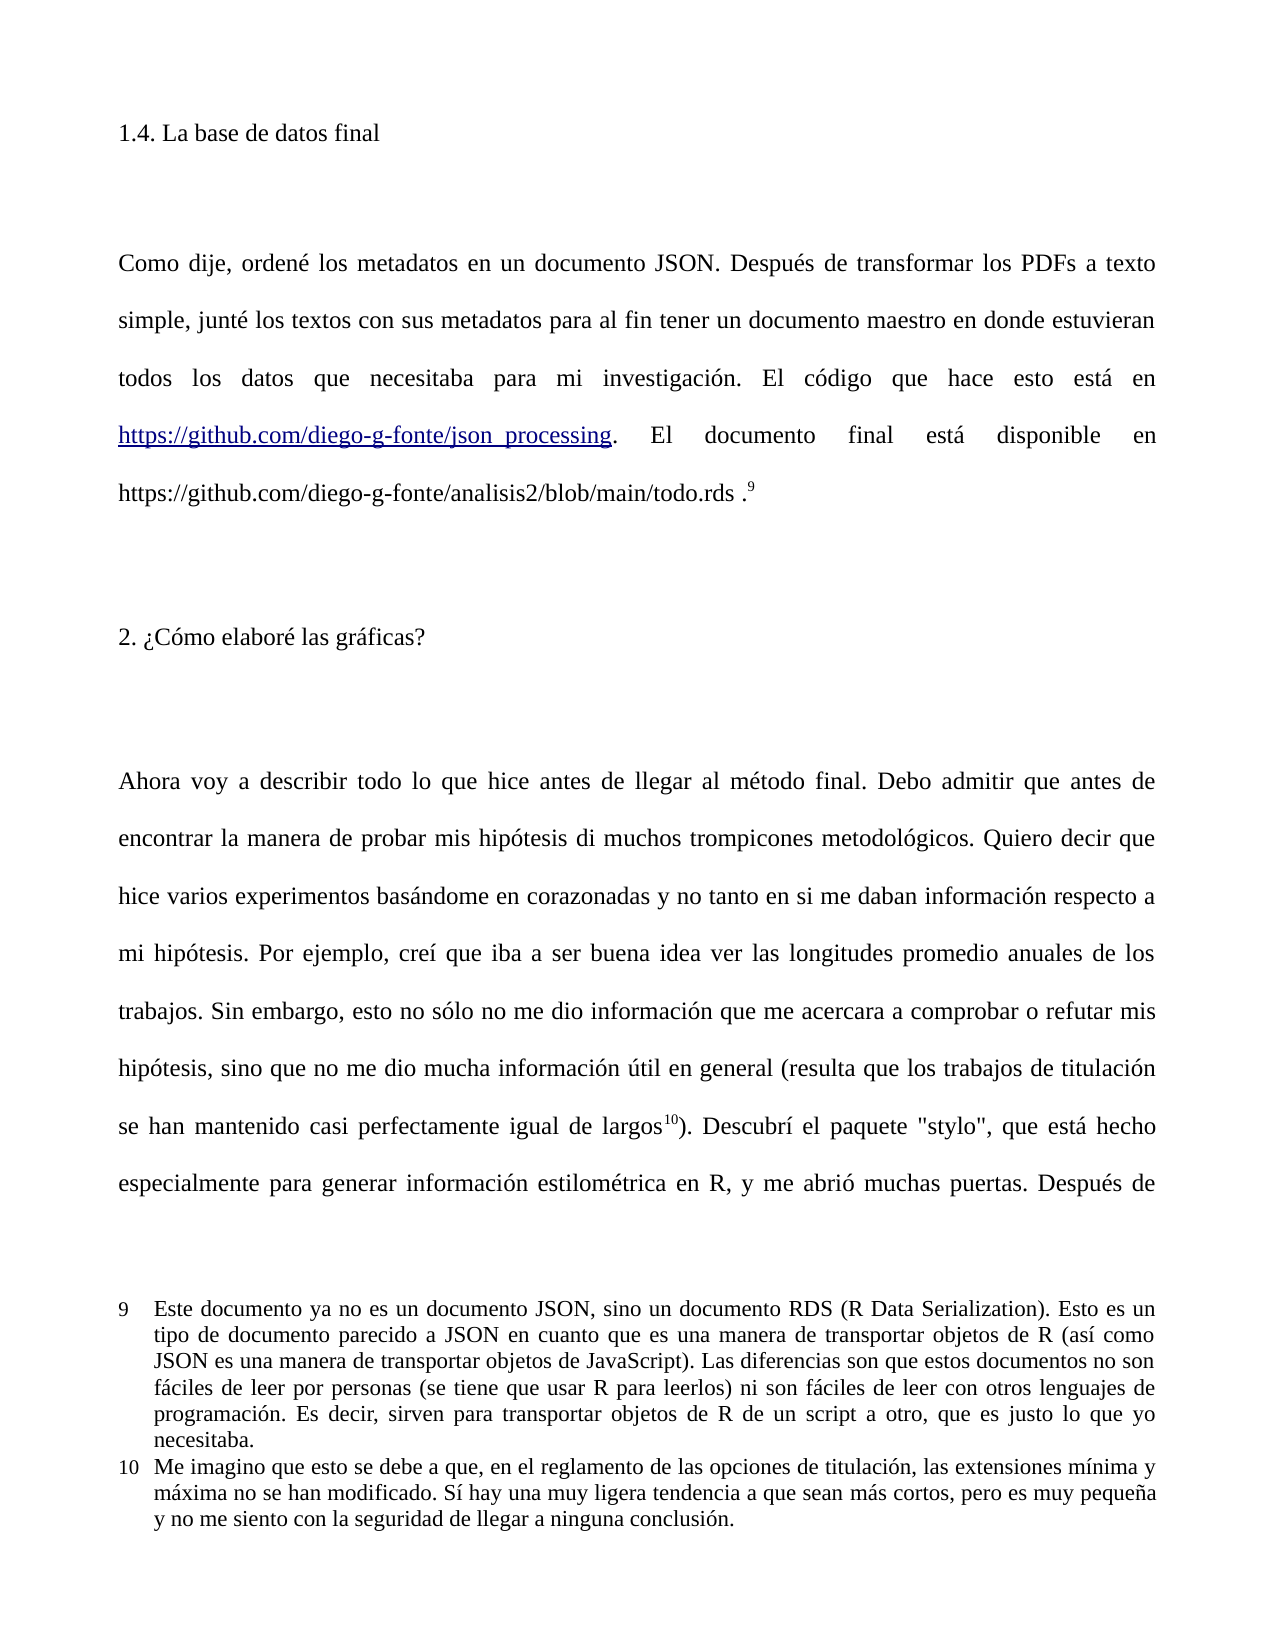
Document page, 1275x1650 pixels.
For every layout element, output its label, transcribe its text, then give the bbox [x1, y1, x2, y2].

text 2. ¿Cómo elaboré las gráficas? [118, 622, 1157, 651]
text Este documento ya no es un documento JSON, sino un documento RDS (R Data Serialization). Esto es un tipo de documento parecido a JSON en cuanto que es una manera de transportar objetos de R (así como JSON es una manera de transportar objetos de JavaScript). Las diferencias son que estos documentos no son fáciles de leer por personas (se tiene que usar R para leerlos) ni son fáciles de leer con otros lenguajes de programación. Es decir, sirven para transportar objetos de R de un script a otro, que es justo lo que yo necesitaba. [118, 1295, 1157, 1453]
subtitle 1.4. La base de datos final [118, 118, 1157, 147]
text Como dije, ordené los metadatos en un documento JSON. Después de transformar los PDFs a texto simple, junté los textos con sus metadatos para al fin tener un documento maestro en donde estuvieran todos los datos que necesitaba para mi investigación. El código que hace esto está en https://github.com/diego-g-fonte/json_processing. El documento final está disponible en https://github.com/diego-g-fonte/analisis2/blob/main/todo.rds . [118, 248, 1157, 506]
text Me imagino que esto se debe a que, en el reglamento de las opciones de titulación, las extensiones mínima y máxima no se han modificado. Sí hay una muy ligera tendencia a que sean más cortos, pero es muy pequeña y no me siento con la seguridad de llegar a ninguna conclusión. [118, 1453, 1157, 1532]
text Ahora voy a describir todo lo que hice antes de llegar al método final. Debo admitir que antes de encontrar la manera de probar mis hipótesis di muchos trompicones metodológicos. Quiero decir que hice varios experimentos basándome en corazonadas y no tanto en si me daban información respecto a mi hipótesis. Por ejemplo, creí que iba a ser buena idea ver las longitudes promedio anuales de los trabajos. Sin embargo, esto no sólo no me dio información que me acercara a comprobar o refutar mis hipótesis, sino que no me dio mucha información útil en general (resulta que los trabajos de titulación se han mantenido casi perfectamente igual de largos). Descubrí el paquete "stylo", que está hecho especialmente para generar información estilométrica en R, y me abrió muchas puertas. Después de [118, 766, 1157, 1197]
